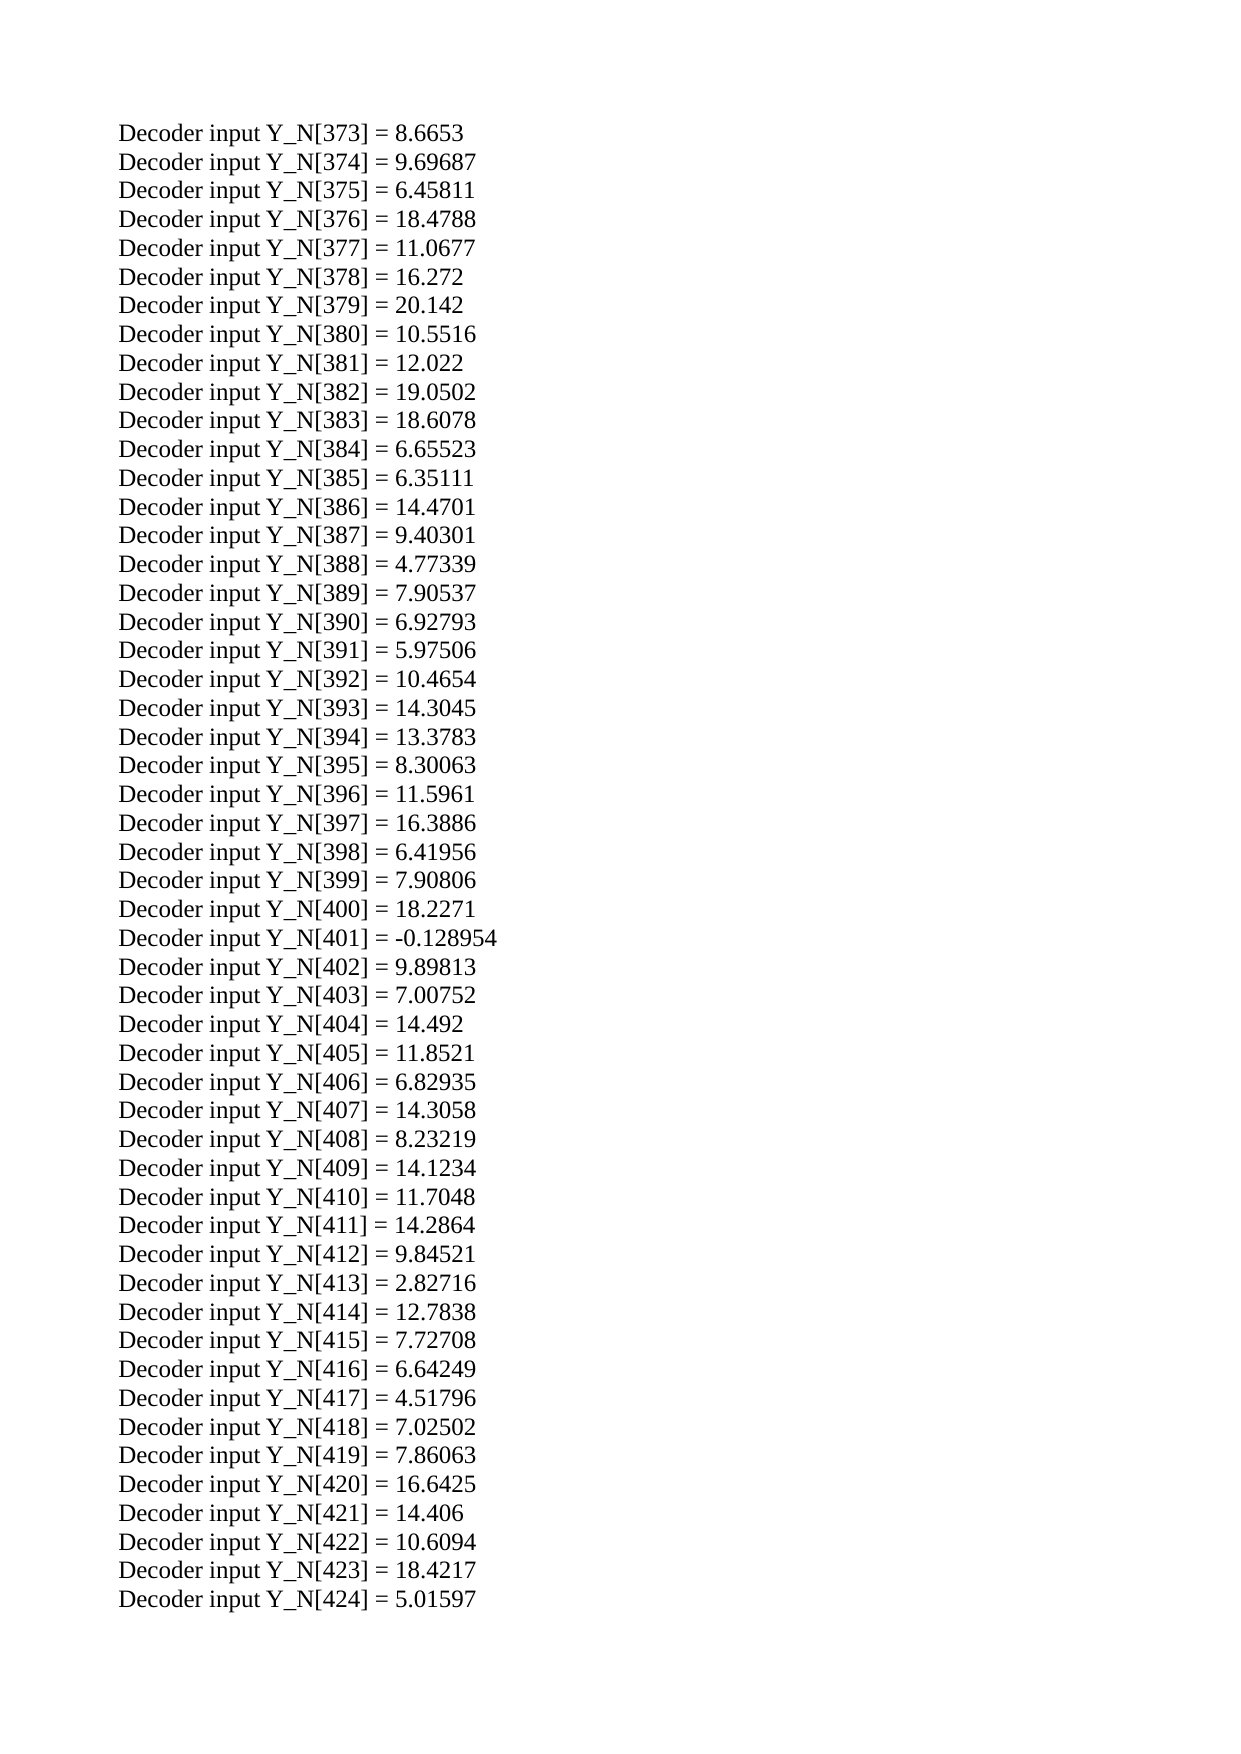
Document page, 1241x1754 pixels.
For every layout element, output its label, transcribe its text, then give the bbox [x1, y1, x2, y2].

text Decoder input Y_N[377] = 11.0677 [118, 233, 1122, 262]
text Decoder input Y_N[384] = 6.65523 [118, 434, 1122, 463]
text Decoder input Y_N[418] = 7.02502 [118, 1412, 1122, 1441]
text Decoder input Y_N[374] = 9.69687 [118, 147, 1122, 176]
text Decoder input Y_N[373] = 8.6653 [118, 118, 1122, 147]
text Decoder input Y_N[382] = 19.0502 [118, 377, 1122, 406]
text Decoder input Y_N[380] = 10.5516 [118, 319, 1122, 348]
text Decoder input Y_N[404] = 14.492 [118, 1009, 1122, 1038]
text Decoder input Y_N[415] = 7.72708 [118, 1326, 1122, 1354]
text Decoder input Y_N[410] = 11.7048 [118, 1182, 1122, 1211]
text Decoder input Y_N[417] = 4.51796 [118, 1383, 1122, 1412]
text Decoder input Y_N[395] = 8.30063 [118, 751, 1122, 779]
text Decoder input Y_N[423] = 18.4217 [118, 1556, 1122, 1584]
text Decoder input Y_N[397] = 16.3886 [118, 808, 1122, 837]
text Decoder input Y_N[402] = 9.89813 [118, 952, 1122, 981]
text Decoder input Y_N[400] = 18.2271 [118, 894, 1122, 923]
text Decoder input Y_N[383] = 18.6078 [118, 406, 1122, 434]
text Decoder input Y_N[390] = 6.92793 [118, 607, 1122, 636]
text Decoder input Y_N[414] = 12.7838 [118, 1297, 1122, 1326]
text Decoder input Y_N[416] = 6.64249 [118, 1354, 1122, 1383]
text Decoder input Y_N[381] = 12.022 [118, 348, 1122, 377]
text Decoder input Y_N[408] = 8.23219 [118, 1124, 1122, 1153]
text Decoder input Y_N[403] = 7.00752 [118, 981, 1122, 1009]
text Decoder input Y_N[388] = 4.77339 [118, 549, 1122, 578]
text Decoder input Y_N[387] = 9.40301 [118, 521, 1122, 549]
text Decoder input Y_N[420] = 16.6425 [118, 1469, 1122, 1498]
text Decoder input Y_N[392] = 10.4654 [118, 664, 1122, 693]
text Decoder input Y_N[424] = 5.01597 [118, 1584, 1122, 1613]
text Decoder input Y_N[379] = 20.142 [118, 291, 1122, 319]
text Decoder input Y_N[401] = -0.128954 [118, 923, 1122, 952]
text Decoder input Y_N[409] = 14.1234 [118, 1153, 1122, 1182]
text Decoder input Y_N[386] = 14.4701 [118, 492, 1122, 521]
text Decoder input Y_N[407] = 14.3058 [118, 1096, 1122, 1124]
text Decoder input Y_N[389] = 7.90537 [118, 578, 1122, 607]
text Decoder input Y_N[378] = 16.272 [118, 262, 1122, 291]
text Decoder input Y_N[394] = 13.3783 [118, 722, 1122, 751]
text Decoder input Y_N[422] = 10.6094 [118, 1527, 1122, 1556]
text Decoder input Y_N[411] = 14.2864 [118, 1211, 1122, 1239]
text Decoder input Y_N[396] = 11.5961 [118, 779, 1122, 808]
text Decoder input Y_N[405] = 11.8521 [118, 1038, 1122, 1067]
text Decoder input Y_N[406] = 6.82935 [118, 1067, 1122, 1096]
text Decoder input Y_N[398] = 6.41956 [118, 837, 1122, 866]
text Decoder input Y_N[393] = 14.3045 [118, 693, 1122, 722]
text Decoder input Y_N[412] = 9.84521 [118, 1239, 1122, 1268]
text Decoder input Y_N[375] = 6.45811 [118, 176, 1122, 204]
text Decoder input Y_N[413] = 2.82716 [118, 1268, 1122, 1297]
text Decoder input Y_N[399] = 7.90806 [118, 866, 1122, 894]
text Decoder input Y_N[385] = 6.35111 [118, 463, 1122, 492]
text Decoder input Y_N[421] = 14.406 [118, 1498, 1122, 1527]
text Decoder input Y_N[419] = 7.86063 [118, 1441, 1122, 1469]
text Decoder input Y_N[391] = 5.97506 [118, 636, 1122, 664]
text Decoder input Y_N[376] = 18.4788 [118, 204, 1122, 233]
